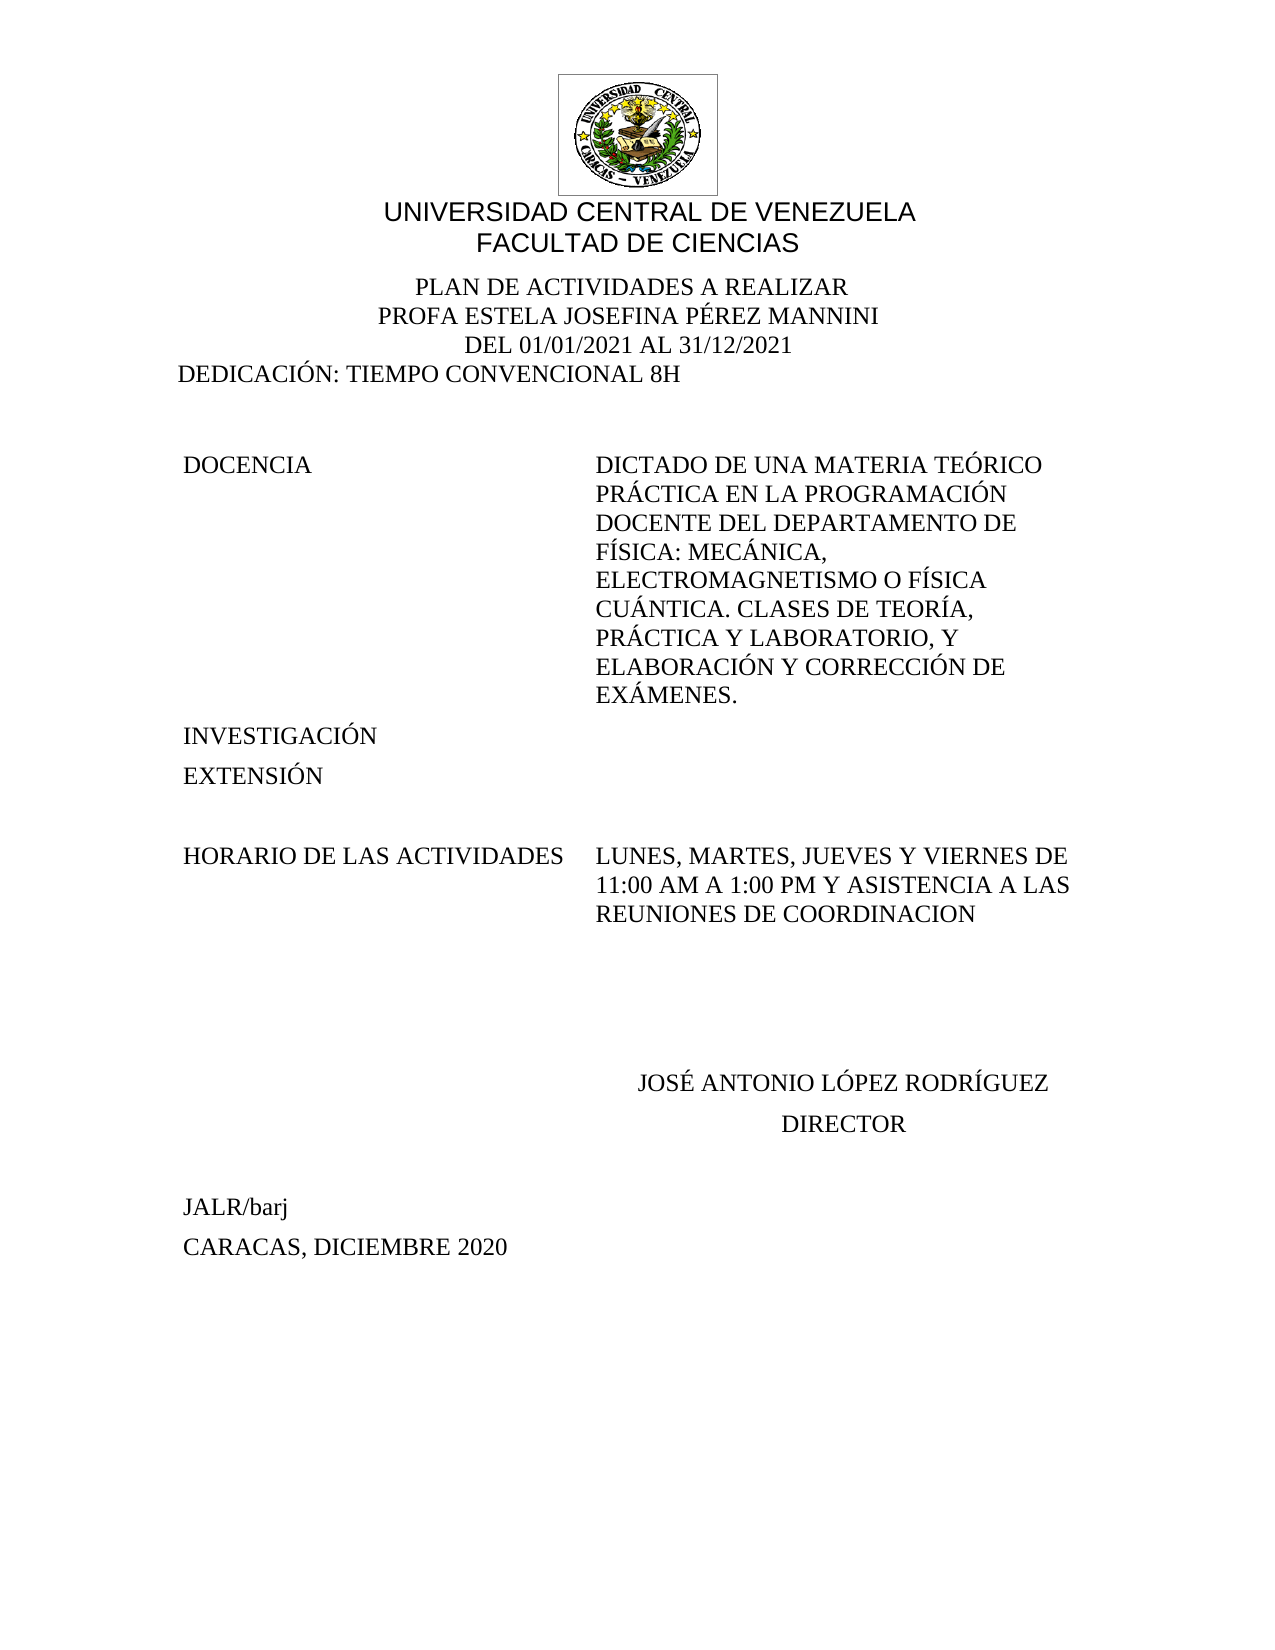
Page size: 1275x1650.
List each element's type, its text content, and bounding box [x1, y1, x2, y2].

table_cell CARACAS, DICIEMBRE 2020 [177, 1226, 590, 1267]
table_cell [177, 1103, 590, 1186]
table_header [177, 1020, 590, 1103]
table_cell [590, 755, 1097, 796]
table_header DOCENCIA [177, 445, 590, 715]
table_header DICTADO DE UNA MATERIA TEÓRICO PRÁCTICA EN LA PROGRAMACIÓN DOCENTE DEL DEPARTAMENTO DE FÍSICA: MECÁNICA, ELECTROMAGNETISMO O FÍSICA CUÁNTICA. CLASES DE TEORÍA, PRÁCTICA Y LABORATORIO, Y ELABORACIÓN Y CORRECCIÓN DE EXÁMENES. [590, 445, 1097, 715]
text dedicación: Tiempo Convencional 8H [177, 359, 1086, 387]
table_header JOSÉ ANTONIO LÓPEZ RODRÍGUEZ [590, 1020, 1097, 1103]
text PLAN DE ACTIVIDADES A REALIZAR [177, 272, 1086, 301]
table_cell [590, 796, 1097, 836]
table_cell [177, 796, 590, 836]
table_cell [590, 715, 1097, 755]
table_cell HORARIO DE LAS ACTIVIDADES [177, 836, 590, 933]
text DEL 01/01/2021 al 31/12/2021 [177, 330, 1086, 359]
table_cell extensión [177, 755, 590, 796]
table_cell JALR/barj [177, 1186, 590, 1226]
table_cell investigación [177, 715, 590, 755]
table_cell LUNES, MARTES, JUEVES Y VIERNES DE 11:00 AM A 1:00 PM Y ASISTENCIA A LAS REUNIONES DE COORDINACION [590, 836, 1097, 933]
text PROFA Estela Josefina Pérez Mannini [177, 301, 1086, 330]
table_cell [590, 1186, 1097, 1226]
table_cell [590, 1226, 1097, 1267]
table_cell DIRECTOR [590, 1103, 1097, 1186]
